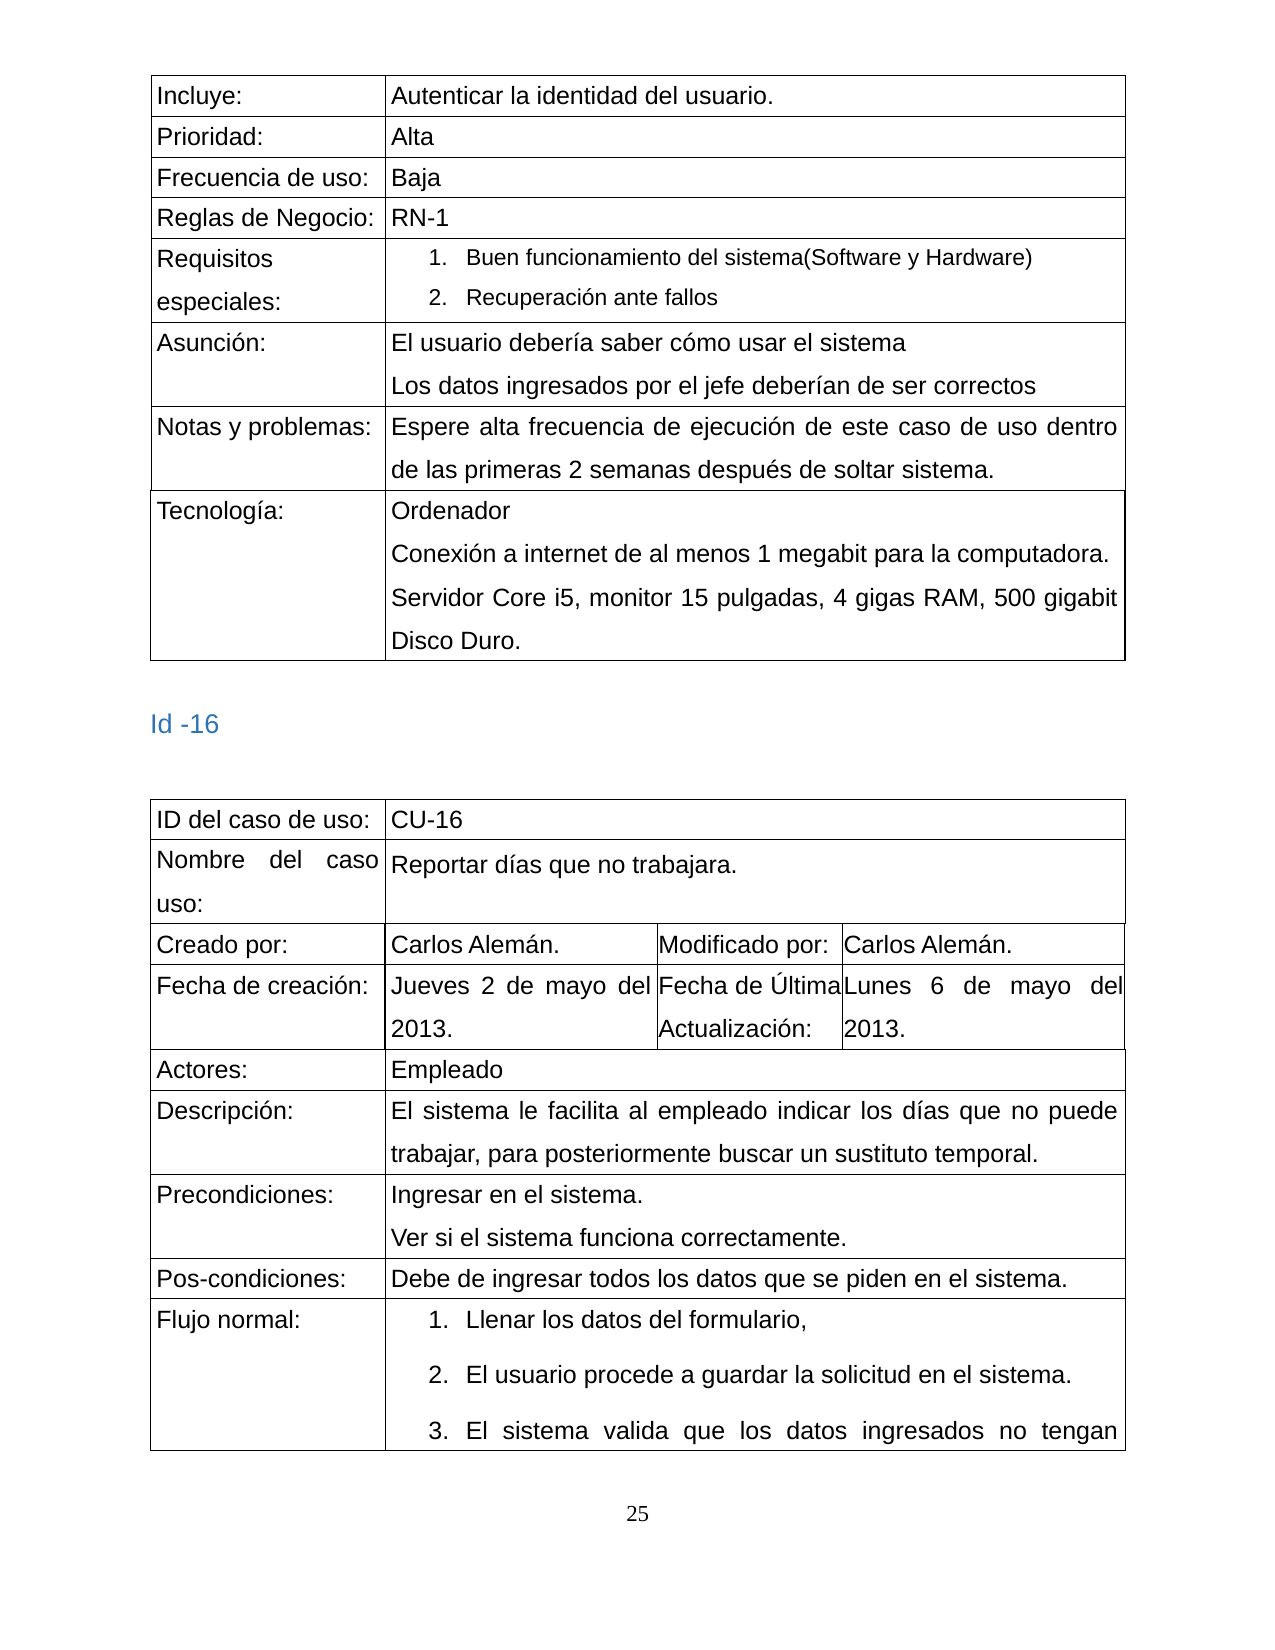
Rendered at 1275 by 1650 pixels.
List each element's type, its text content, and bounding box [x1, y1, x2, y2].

table_cell Pos-condiciones: [151, 1259, 385, 1298]
table_cell Lunes 6 de mayo del 2013. [843, 965, 1124, 1049]
table_cell Flujo normal: [151, 1299, 385, 1450]
table_cell Ordenador Conexión a internet de al menos 1 megabit para la computadora. Servidor Core i5, monitor 15 pulgadas, 4 gigas RAM, 500 gigabit Disco Duro. [386, 491, 1124, 660]
table_cell El usuario debería saber cómo usar el sistema Los datos ingresados por el jefe deberían de ser correctos [386, 323, 1125, 406]
table_cell Reglas de Negocio: [152, 198, 385, 238]
subtitle Id -16 [150, 708, 1125, 740]
table_cell Prioridad: [152, 117, 385, 156]
table_cell Reportar días que no trabajara. [386, 840, 1125, 923]
table_cell Baja [386, 158, 1125, 197]
table_cell Fecha de Última Actualización: [658, 965, 842, 1049]
table_cell Llenar los datos del formulario, El usuario procede a guardar la solicitud en el sistema. El sistema valida que los datos ingresados no tengan [386, 1299, 1125, 1450]
table_cell Buen funcionamiento del sistema(Software y Hardware) Recuperación ante fallos [386, 239, 1125, 322]
table_cell Actores: [151, 1050, 385, 1090]
table_cell Nombre del caso uso: [151, 840, 385, 923]
table_cell Ingresar en el sistema. Ver si el sistema funciona correctamente. [386, 1175, 1125, 1258]
table_cell Creado por: [151, 924, 384, 964]
table_cell Tecnología: [151, 491, 385, 660]
table_cell Precondiciones: [151, 1175, 385, 1258]
table_cell Requisitos especiales: [152, 239, 385, 322]
table_header CU-16 [386, 800, 1125, 839]
table_cell Notas y problemas: [152, 407, 385, 489]
table_cell Carlos Alemán. [843, 924, 1124, 964]
table_cell Descripción: [151, 1091, 385, 1174]
table_cell Debe de ingresar todos los datos que se piden en el sistema. [386, 1259, 1125, 1298]
table_cell Autenticar la identidad del usuario. [386, 76, 1125, 116]
table_cell Frecuencia de uso: [152, 158, 385, 197]
table_cell Incluye: [152, 76, 385, 116]
table_cell Empleado [386, 1050, 1125, 1090]
table_cell Alta [386, 117, 1125, 156]
table_cell Jueves 2 de mayo del 2013. [386, 965, 657, 1049]
table_cell Carlos Alemán. [386, 924, 657, 964]
table_cell RN-1 [386, 198, 1125, 238]
table_cell Fecha de creación: [151, 965, 384, 1049]
table_cell Modificado por: [658, 924, 842, 964]
table_cell Asunción: [152, 323, 385, 406]
table_cell Espere alta frecuencia de ejecución de este caso de uso dentro de las primeras 2 semanas después de soltar sistema. [386, 407, 1125, 489]
table_cell El sistema le facilita al empleado indicar los días que no puede trabajar, para posteriormente buscar un sustituto temporal. [386, 1091, 1125, 1174]
table_header ID del caso de uso: [151, 800, 385, 839]
